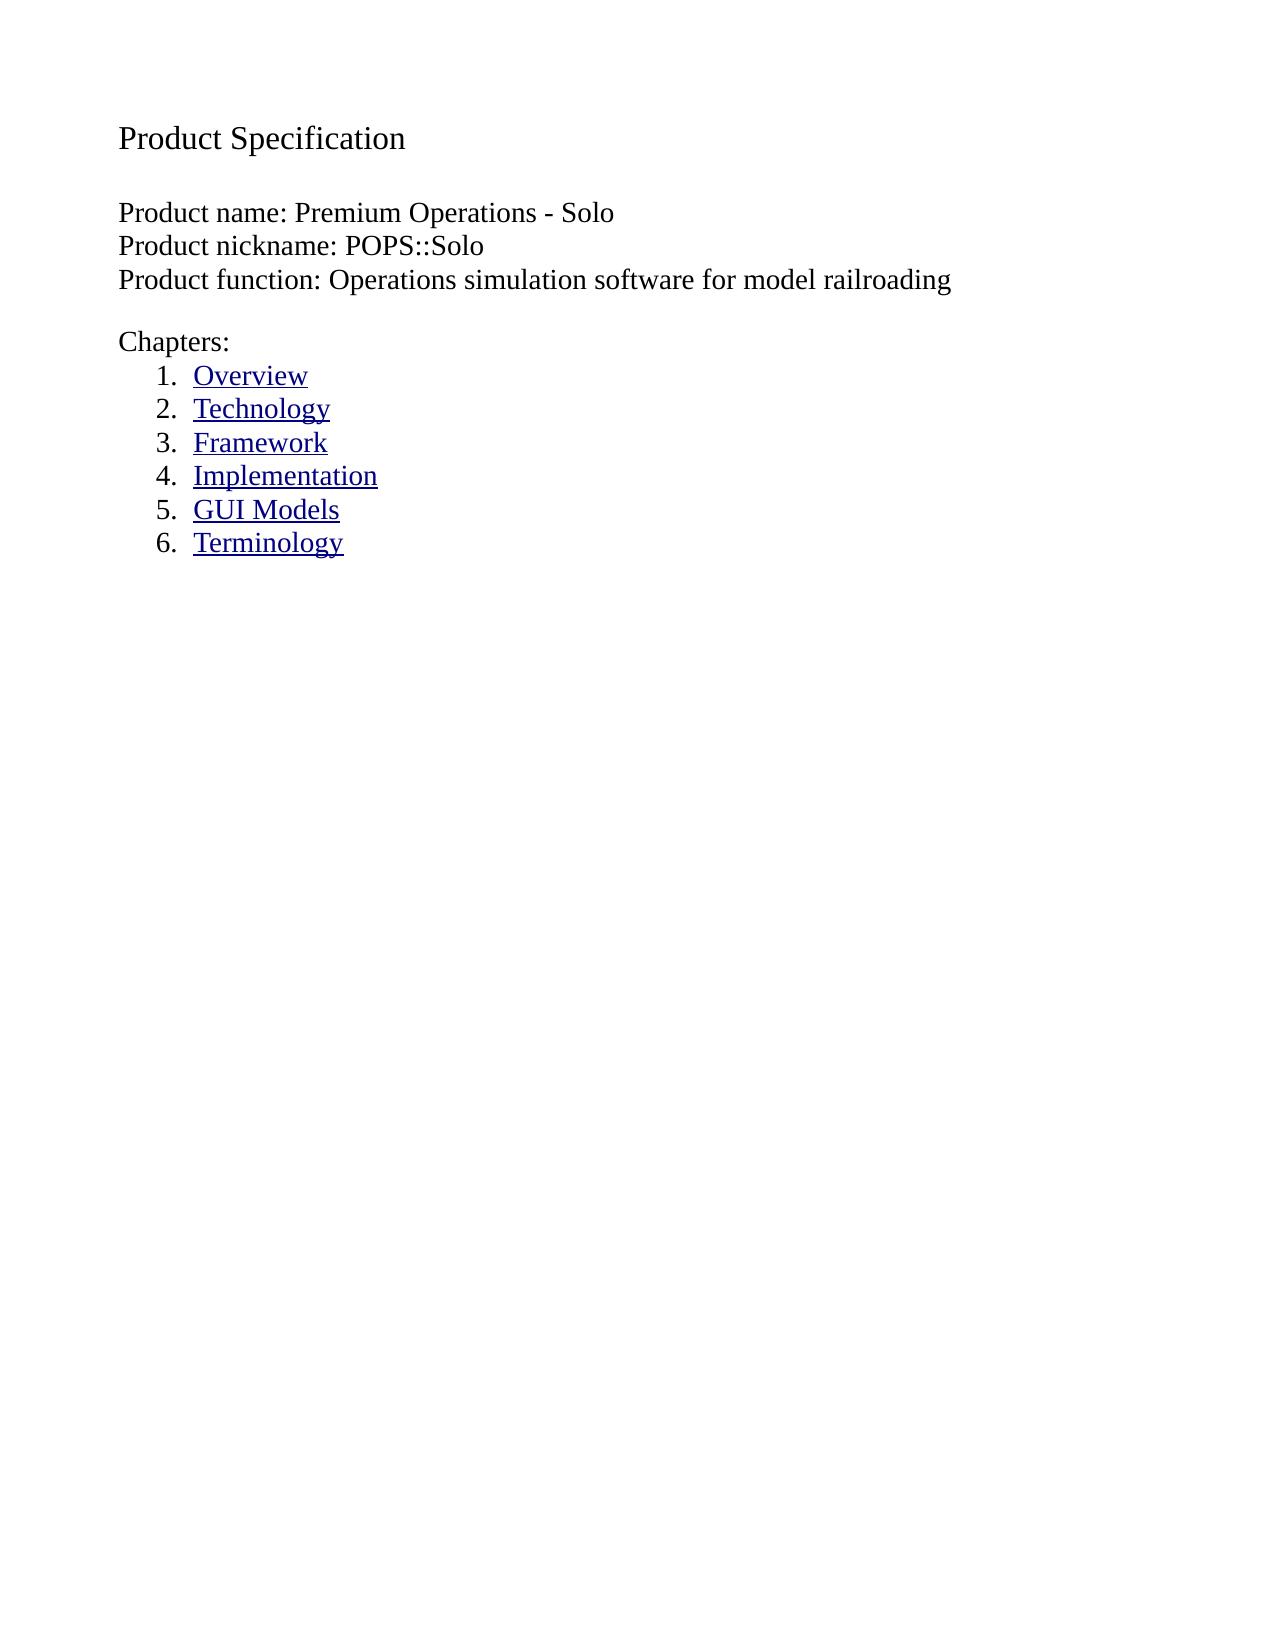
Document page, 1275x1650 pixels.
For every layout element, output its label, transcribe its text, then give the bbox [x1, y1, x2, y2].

list Implementation [156, 458, 1157, 492]
text Product name: Premium Operations - Solo [118, 195, 1157, 228]
text Product nickname: POPS::Solo [118, 228, 1157, 262]
text Chapters: [118, 324, 1157, 358]
text Product Specification [118, 118, 1157, 156]
list Technology [156, 391, 1157, 425]
list Framework [156, 425, 1157, 458]
list Terminology [156, 525, 1157, 559]
text Product function: Operations simulation software for model railroading [118, 262, 1157, 295]
list GUI Models [156, 492, 1157, 525]
list Overview [156, 358, 1157, 391]
